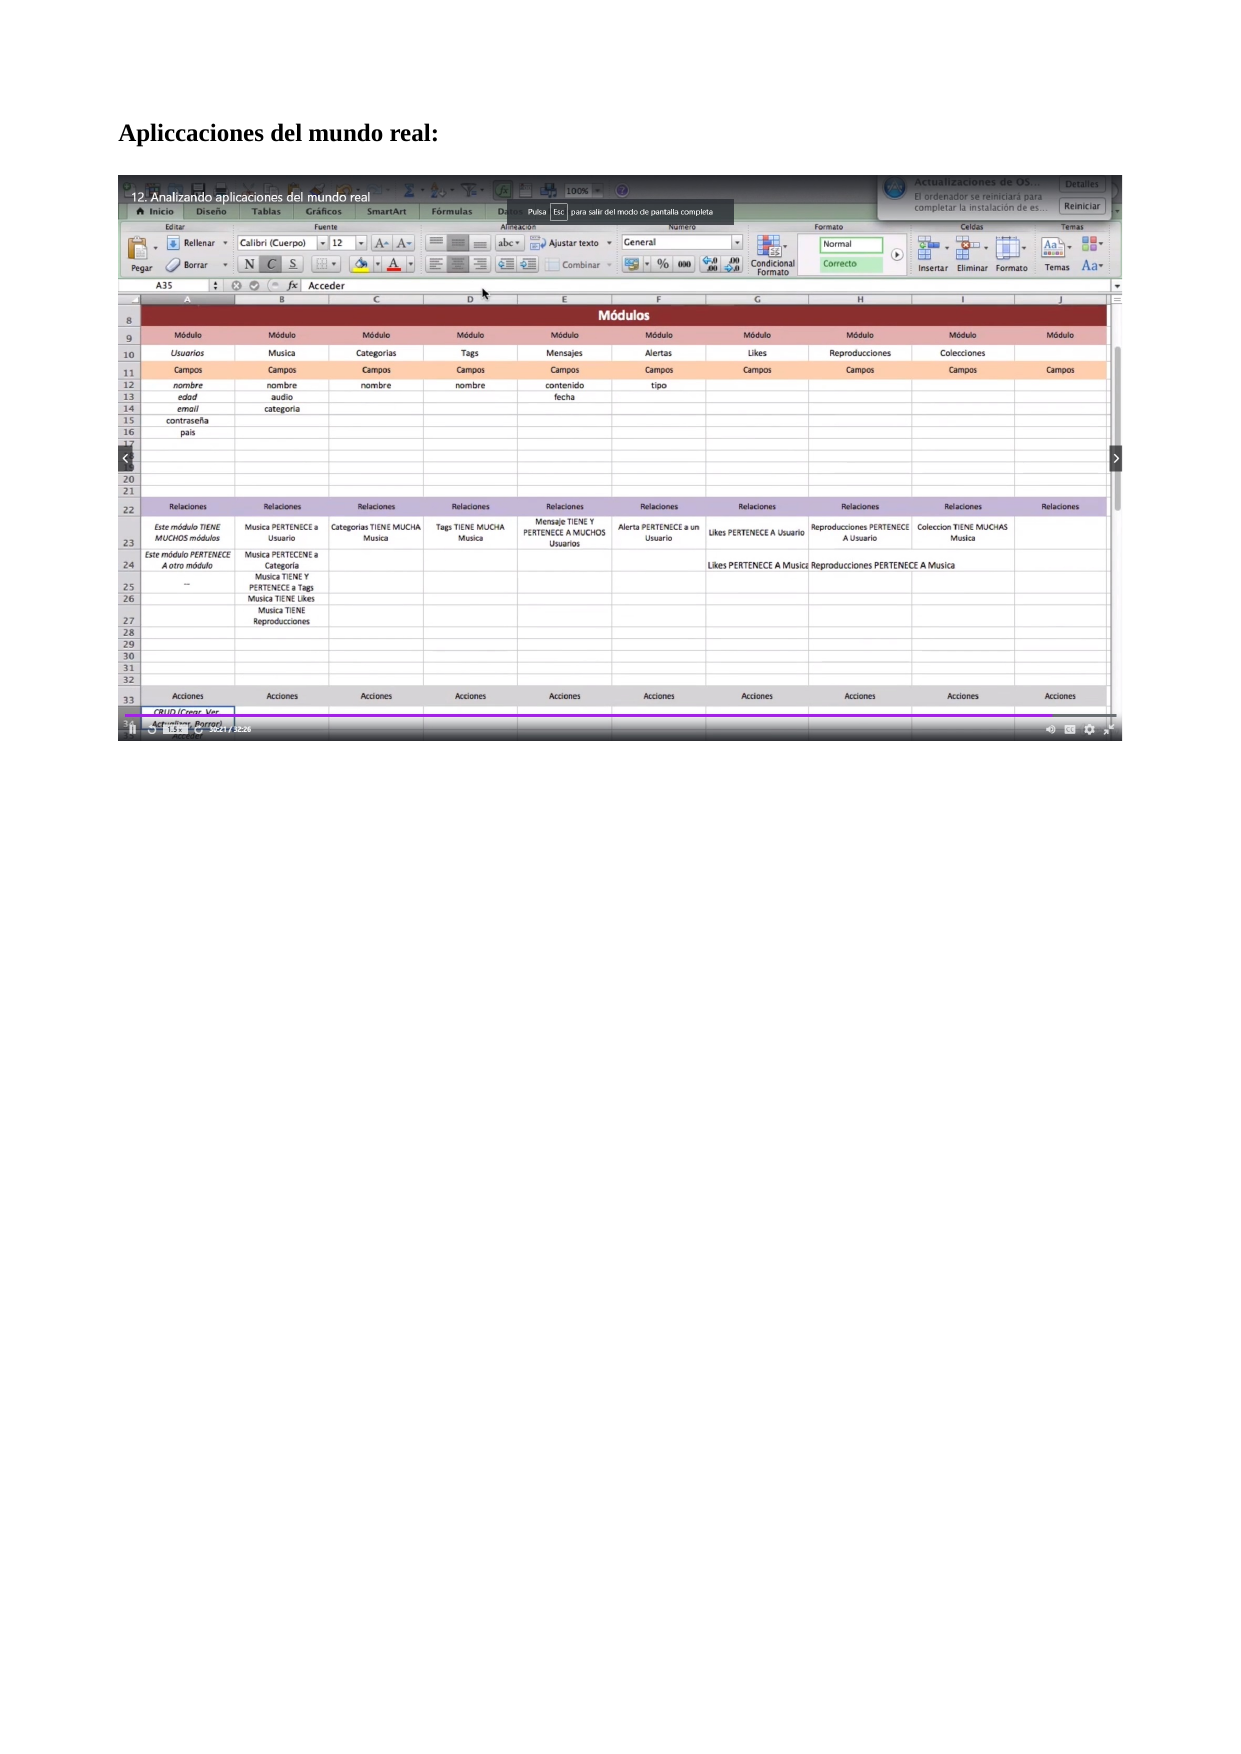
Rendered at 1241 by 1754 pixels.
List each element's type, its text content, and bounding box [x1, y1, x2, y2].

picture [118, 175, 1123, 741]
text Apliccaciones del mundo real: [118, 118, 1122, 147]
